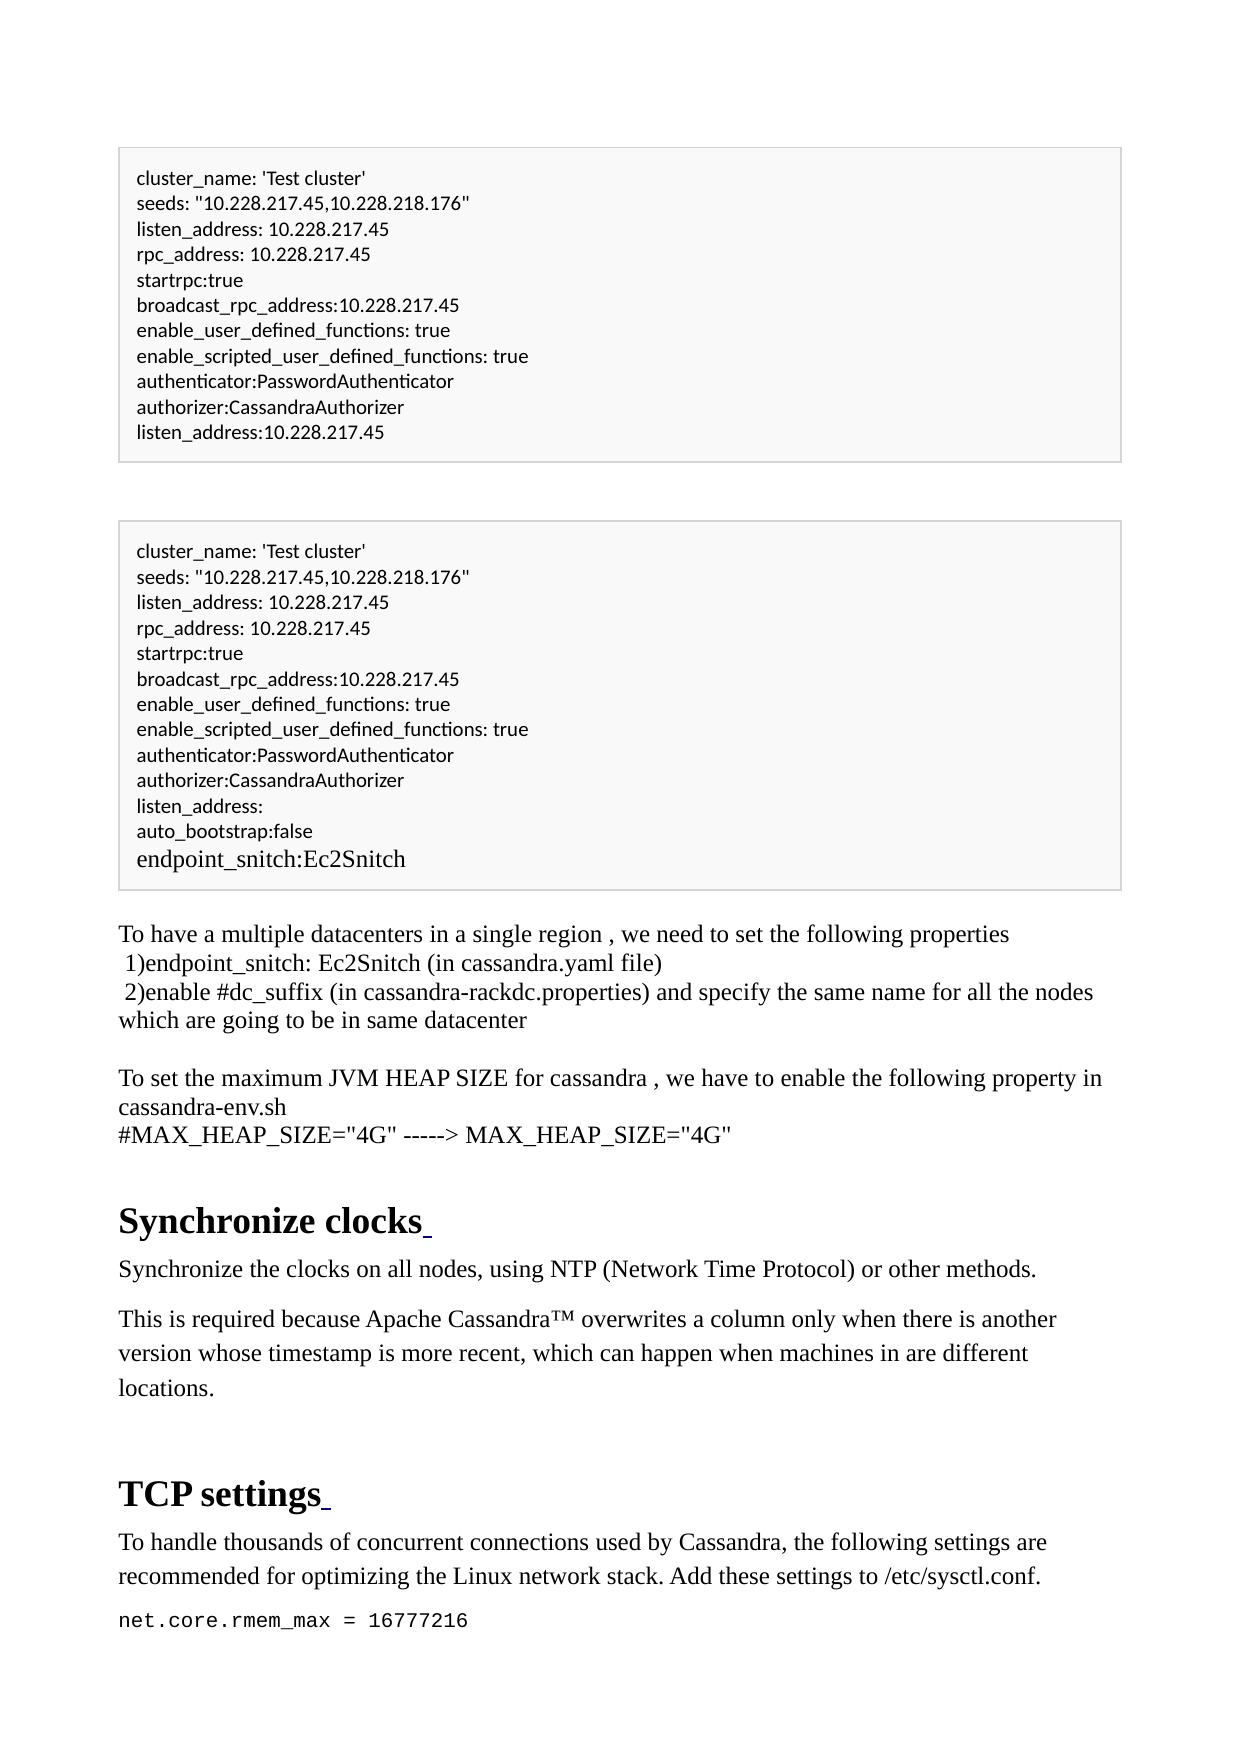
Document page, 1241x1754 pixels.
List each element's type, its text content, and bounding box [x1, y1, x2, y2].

text This is required because Apache Cassandra™ overwrites a column only when there is another version whose timestamp is more recent, which can happen when machines in are different locations. [118, 1304, 1122, 1401]
text cluster_name: 'Test cluster' [120, 148, 1120, 172]
text To have a multiple datacenters in a single region , we need to set the following properties [118, 919, 1122, 948]
text enable_user_defined_functions: true [120, 673, 1120, 698]
text listen_address:10.228.217.45 [120, 401, 1120, 461]
subtitle TCP settings [118, 1471, 1122, 1514]
text broadcast_rpc_address:10.228.217.45 [120, 274, 1120, 299]
text authenticator:PasswordAuthenticator [120, 724, 1120, 749]
text enable_user_defined_functions: true [120, 299, 1120, 325]
text #MAX_HEAP_SIZE="4G" -----> MAX_HEAP_SIZE="4G" [118, 1121, 1122, 1149]
text enable_scripted_user_defined_functions: true [120, 325, 1120, 350]
text Synchronize the clocks on all nodes, using NTP (Network Time Protocol) or other methods. [118, 1254, 1122, 1283]
text startrpc:true [120, 622, 1120, 647]
text cluster_name: 'Test cluster' [120, 522, 1120, 546]
text To handle thousands of concurrent connections used by Cassandra, the following settings are recommended for optimizing the Linux network stack. Add these settings to /etc/sysctl.conf. [118, 1527, 1122, 1590]
text listen_address: 10.228.217.45 [120, 571, 1120, 597]
text seeds: "10.228.217.45,10.228.218.176" [120, 172, 1120, 198]
text auto_bootstrap:false [120, 800, 1120, 825]
text 1)endpoint_snitch: Ec2Snitch (in cassandra.yaml file) [118, 948, 1122, 977]
text authenticator:PasswordAuthenticator [120, 350, 1120, 376]
subtitle Synchronize clocks [118, 1199, 1122, 1242]
text authorizer:CassandraAuthorizer [120, 376, 1120, 401]
text listen_address: [120, 774, 1120, 800]
text 2)enable #dc_suffix (in cassandra-rackdc.properties) and specify the same name for all the nodes which are going to be in same datacenter [118, 977, 1122, 1034]
text broadcast_rpc_address:10.228.217.45 [120, 647, 1120, 673]
text endpoint_snitch:Ec2Snitch [120, 825, 1120, 889]
text rpc_address: 10.228.217.45 [120, 223, 1120, 248]
text To set the maximum JVM HEAP SIZE for cassandra , we have to enable the following property in cassandra-env.sh [118, 1063, 1122, 1121]
text rpc_address: 10.228.217.45 [120, 597, 1120, 622]
text listen_address: 10.228.217.45 [120, 198, 1120, 223]
text enable_scripted_user_defined_functions: true [120, 698, 1120, 724]
text seeds: "10.228.217.45,10.228.218.176" [120, 546, 1120, 571]
text net.core.rmem_max = 16777216 [118, 1610, 1122, 1634]
text startrpc:true [120, 248, 1120, 274]
text authorizer:CassandraAuthorizer [120, 749, 1120, 774]
